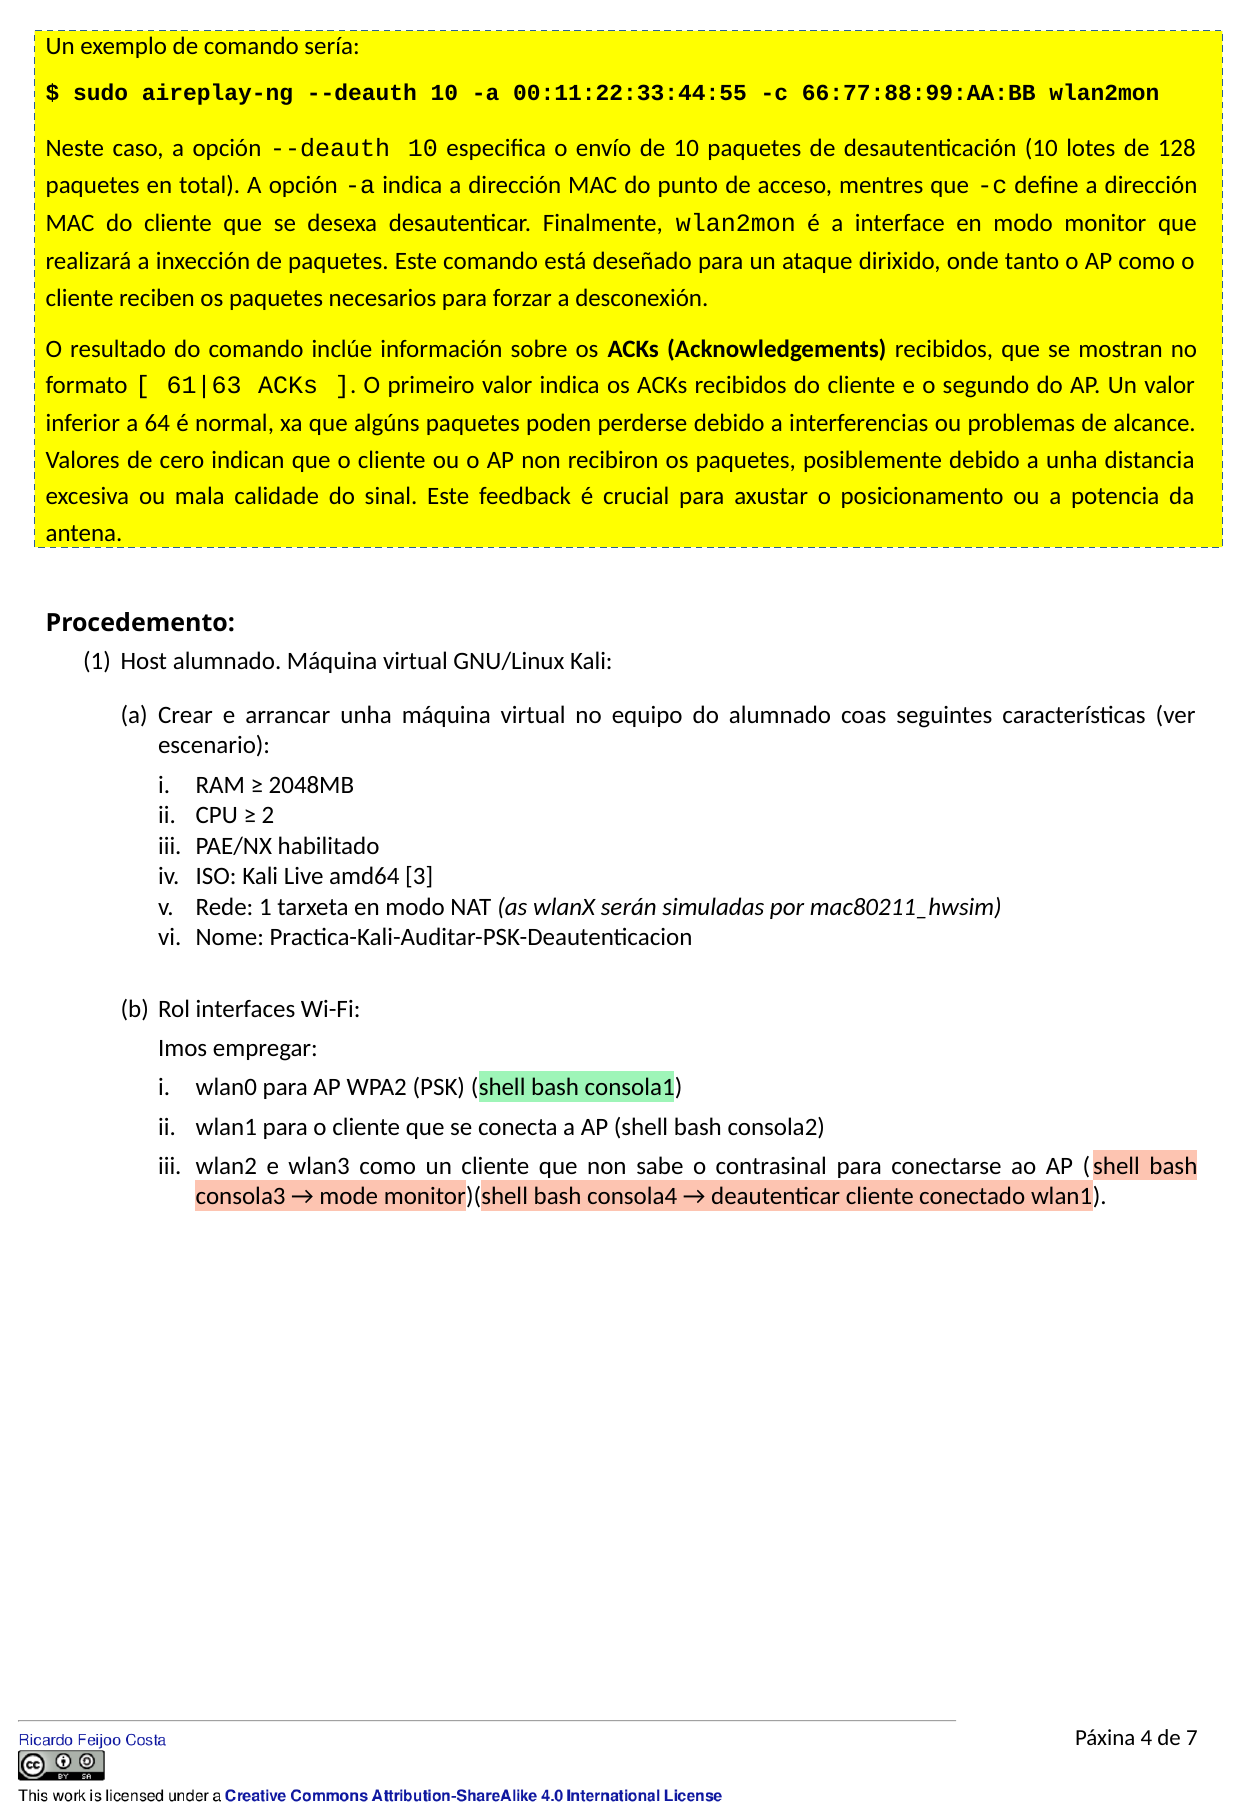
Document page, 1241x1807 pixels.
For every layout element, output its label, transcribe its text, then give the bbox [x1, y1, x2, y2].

list PAE/NX habilitado [158, 830, 1197, 861]
list wlan0 para AP WPA2 (PSK) (shell bash consola1) [158, 1071, 1197, 1102]
picture [8, 1715, 957, 1806]
list CPU ≥ 2 [158, 799, 1197, 830]
list Rede: 1 tarxeta en modo NAT (as wlanX serán simuladas por mac80211_hwsim) [158, 891, 1197, 922]
list RAM ≥ 2048MB [158, 769, 1197, 799]
list wlan2 e wlan3 como un cliente que non sabe o contrasinal para conectarse ao AP (shell bash consola3 → mode monitor)(shell bash consola4 → deautenticar cliente conectado wlan1). [158, 1150, 1197, 1211]
text $ sudo aireplay-ng --deauth 10 -a 00:11:22:33:44:55 -c 66:77:88:99:AA:BB wlan2mon [45, 81, 1197, 107]
text Procedemento: [45, 604, 1197, 639]
list Crear e arrancar unha máquina virtual no equipo do alumnado coas seguintes características (ver escenario): [120, 699, 1197, 760]
text O resultado do comando inclúe información sobre os ACKs (Acknowledgements) recibidos, que se mostran no formato [ 61|63 ACKs ]. O primeiro valor indica os ACKs recibidos do cliente e o segundo do AP. Un valor inferior a 64 é normal, xa que algúns paquetes poden perderse debido a interferencias ou problemas de alcance. Valores de cero indican que o cliente ou o AP non recibiron os paquetes, posiblemente debido a unha distancia excesiva ou mala calidade do sinal. Este feedback é crucial para axustar o posicionamento ou a potencia da antena. [45, 333, 1197, 547]
list Nome: Practica-Kali-Auditar-PSK-Deautenticacion [158, 922, 1197, 952]
list Host alumnado. Máquina virtual GNU/Linux Kali: [83, 645, 1197, 676]
list wlan1 para o cliente que se conecta a AP (shell bash consola2) [158, 1111, 1197, 1141]
list Rol interfaces Wi-Fi: [120, 993, 1197, 1023]
list Imos empregar: [120, 1032, 1197, 1063]
list ISO: Kali Live amd64 [3] [158, 861, 1197, 891]
text Un exemplo de comando sería: [45, 30, 1197, 60]
text Neste caso, a opción --deauth 10 especifica o envío de 10 paquetes de desautenticación (10 lotes de 128 paquetes en total). A opción -a indica a dirección MAC do punto de acceso, mentres que -c define a dirección MAC do cliente que se desexa desautenticar. Finalmente, wlan2mon é a interface en modo monitor que realizará a inxección de paquetes. Este comando está deseñado para un ataque dirixido, onde tanto o AP como o cliente reciben os paquetes necesarios para forzar a desconexión. [45, 132, 1197, 312]
